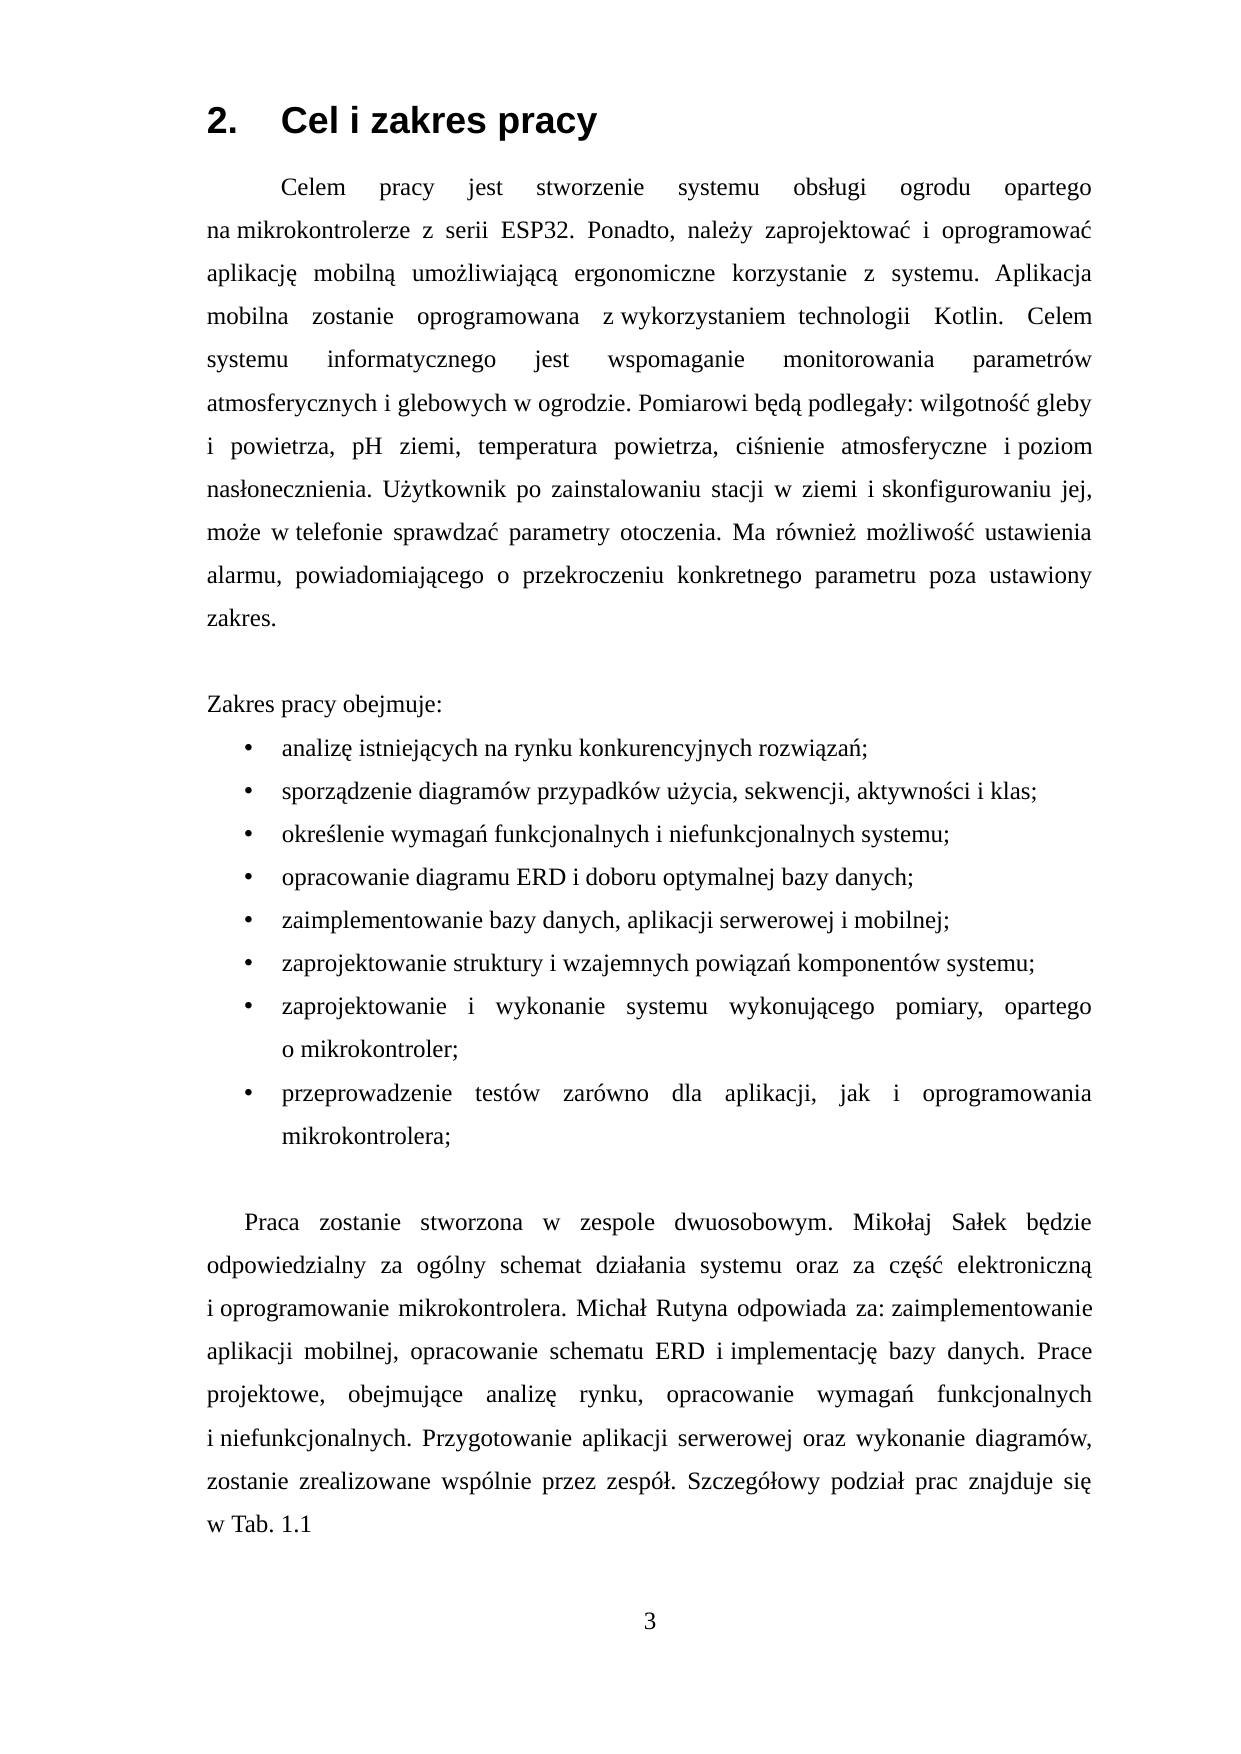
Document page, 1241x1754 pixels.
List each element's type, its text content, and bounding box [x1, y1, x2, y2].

list zaprojektowanie struktury i wzajemnych powiązań komponentów systemu; [244, 948, 1093, 977]
list określenie wymagań funkcjonalnych i niefunkcjonalnych systemu; [244, 819, 1093, 848]
text Zakres pracy obejmuje: [207, 689, 1093, 718]
list zaimplementowanie bazy danych, aplikacji serwerowej i mobilnej; [244, 905, 1093, 934]
text Praca zostanie stworzona w zespole dwuosobowym. Mikołaj Sałek będzie odpowiedzialny za ogólny schemat działania systemu oraz za część elektroniczną i oprogramowanie mikrokontrolera. Michał Rutyna odpowiada za: zaimplementowanie aplikacji mobilnej, opracowanie schematu ERD i implementację bazy danych. Prace projektowe, obejmujące analizę rynku, opracowanie wymagań funkcjonalnych i niefunkcjonalnych. Przygotowanie aplikacji serwerowej oraz wykonanie diagramów, zostanie zrealizowane wspólnie przez zespół. Szczegółowy podział prac znajduje się w Tab. 1.1 [207, 1207, 1093, 1538]
list zaprojektowanie i wykonanie systemu wykonującego pomiary, opartego o mikrokontroler; [244, 991, 1093, 1063]
subtitle Cel i zakres pracy [207, 99, 1093, 142]
list przeprowadzenie testów zarówno dla aplikacji, jak i oprogramowania mikrokontrolera; [244, 1078, 1093, 1149]
list analizę istniejących na rynku konkurencyjnych rozwiązań; [244, 733, 1093, 761]
list opracowanie diagramu ERD i doboru optymalnej bazy danych; [244, 862, 1093, 891]
list sporządzenie diagramów przypadków użycia, sekwencji, aktywności i klas; [244, 776, 1093, 804]
text Celem pracy jest stworzenie systemu obsługi ogrodu opartego na mikrokontrolerze z serii ESP32. Ponadto, należy zaprojektować i oprogramować aplikację mobilną umożliwiającą ergonomiczne korzystanie z systemu. Aplikacja mobilna zostanie oprogramowana z wykorzystaniem technologii Kotlin. Celem systemu informatycznego jest wspomaganie monitorowania parametrów atmosferycznych i glebowych w ogrodzie. Pomiarowi będą podlegały: wilgotność gleby i powietrza, pH ziemi, temperatura powietrza, ciśnienie atmosferyczne i poziom nasłonecznienia. Użytkownik po zainstalowaniu stacji w ziemi i skonfigurowaniu jej, może w telefonie sprawdzać parametry otoczenia. Ma również możliwość ustawienia alarmu, powiadomiającego o przekroczeniu konkretnego parametru poza ustawiony zakres. [207, 172, 1093, 632]
